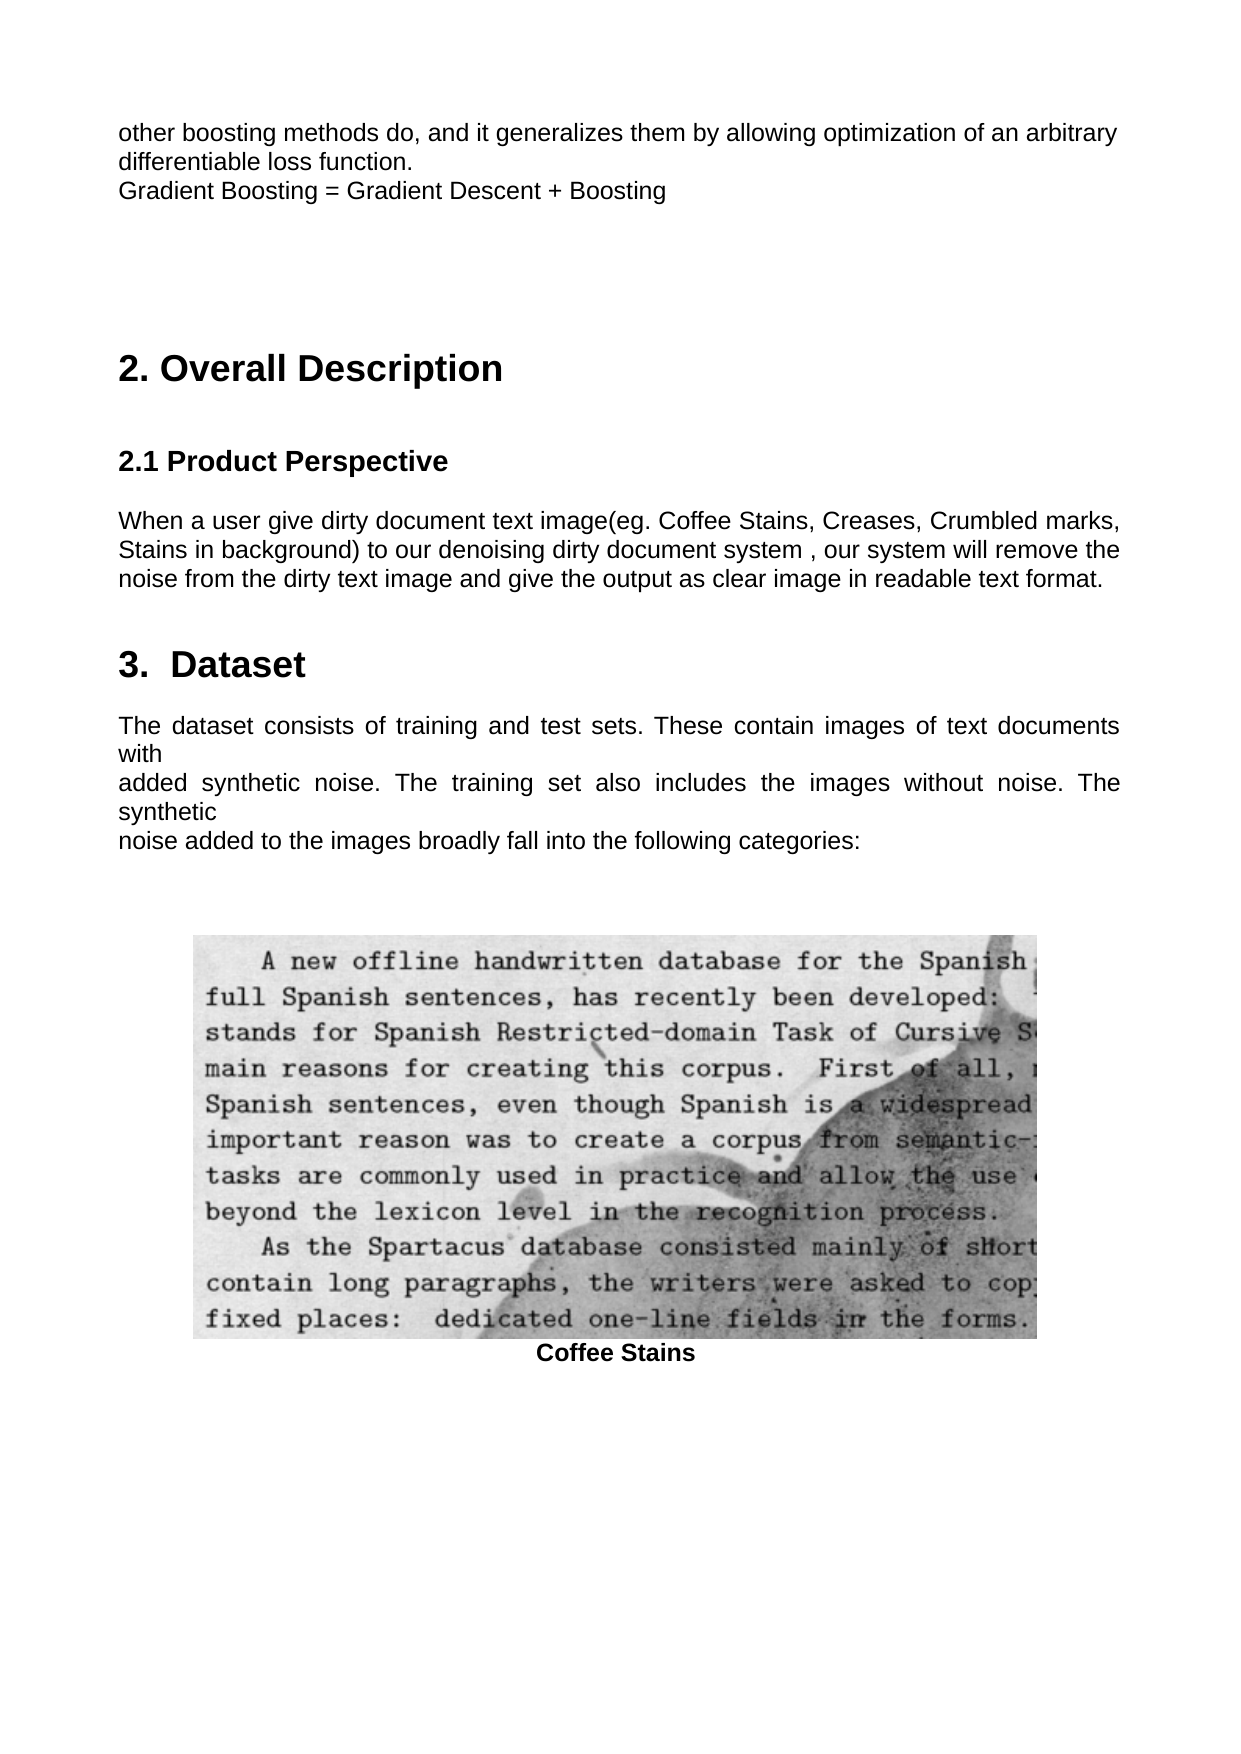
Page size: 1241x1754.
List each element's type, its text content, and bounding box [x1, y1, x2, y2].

text When a user give dirty document text image(eg. Coffee Stains, Creases, Crumbled marks, Stains in background) to our denoising dirty document system , our system will remove the noise from the dirty text image and give the output as clear image in readable text format. [118, 506, 1122, 592]
text 3. Dataset [118, 642, 1122, 686]
text Gradient Boosting = Gradient Descent + Boosting [118, 176, 1122, 204]
text 2. Overall Description [118, 346, 1122, 389]
text Coffee Stains [413, 1338, 1122, 1367]
text noise added to the images broadly fall into the following categories: [118, 826, 1122, 854]
text The dataset consists of training and test sets. These contain images of text documents with [118, 711, 1122, 768]
text 2.1 Product Perspective [118, 443, 1122, 477]
text other boosting methods do, and it generalizes them by allowing optimization of an arbitrary differentiable loss function. [118, 118, 1122, 176]
text added synthetic noise. The training set also includes the images without noise. The synthetic [118, 768, 1122, 826]
